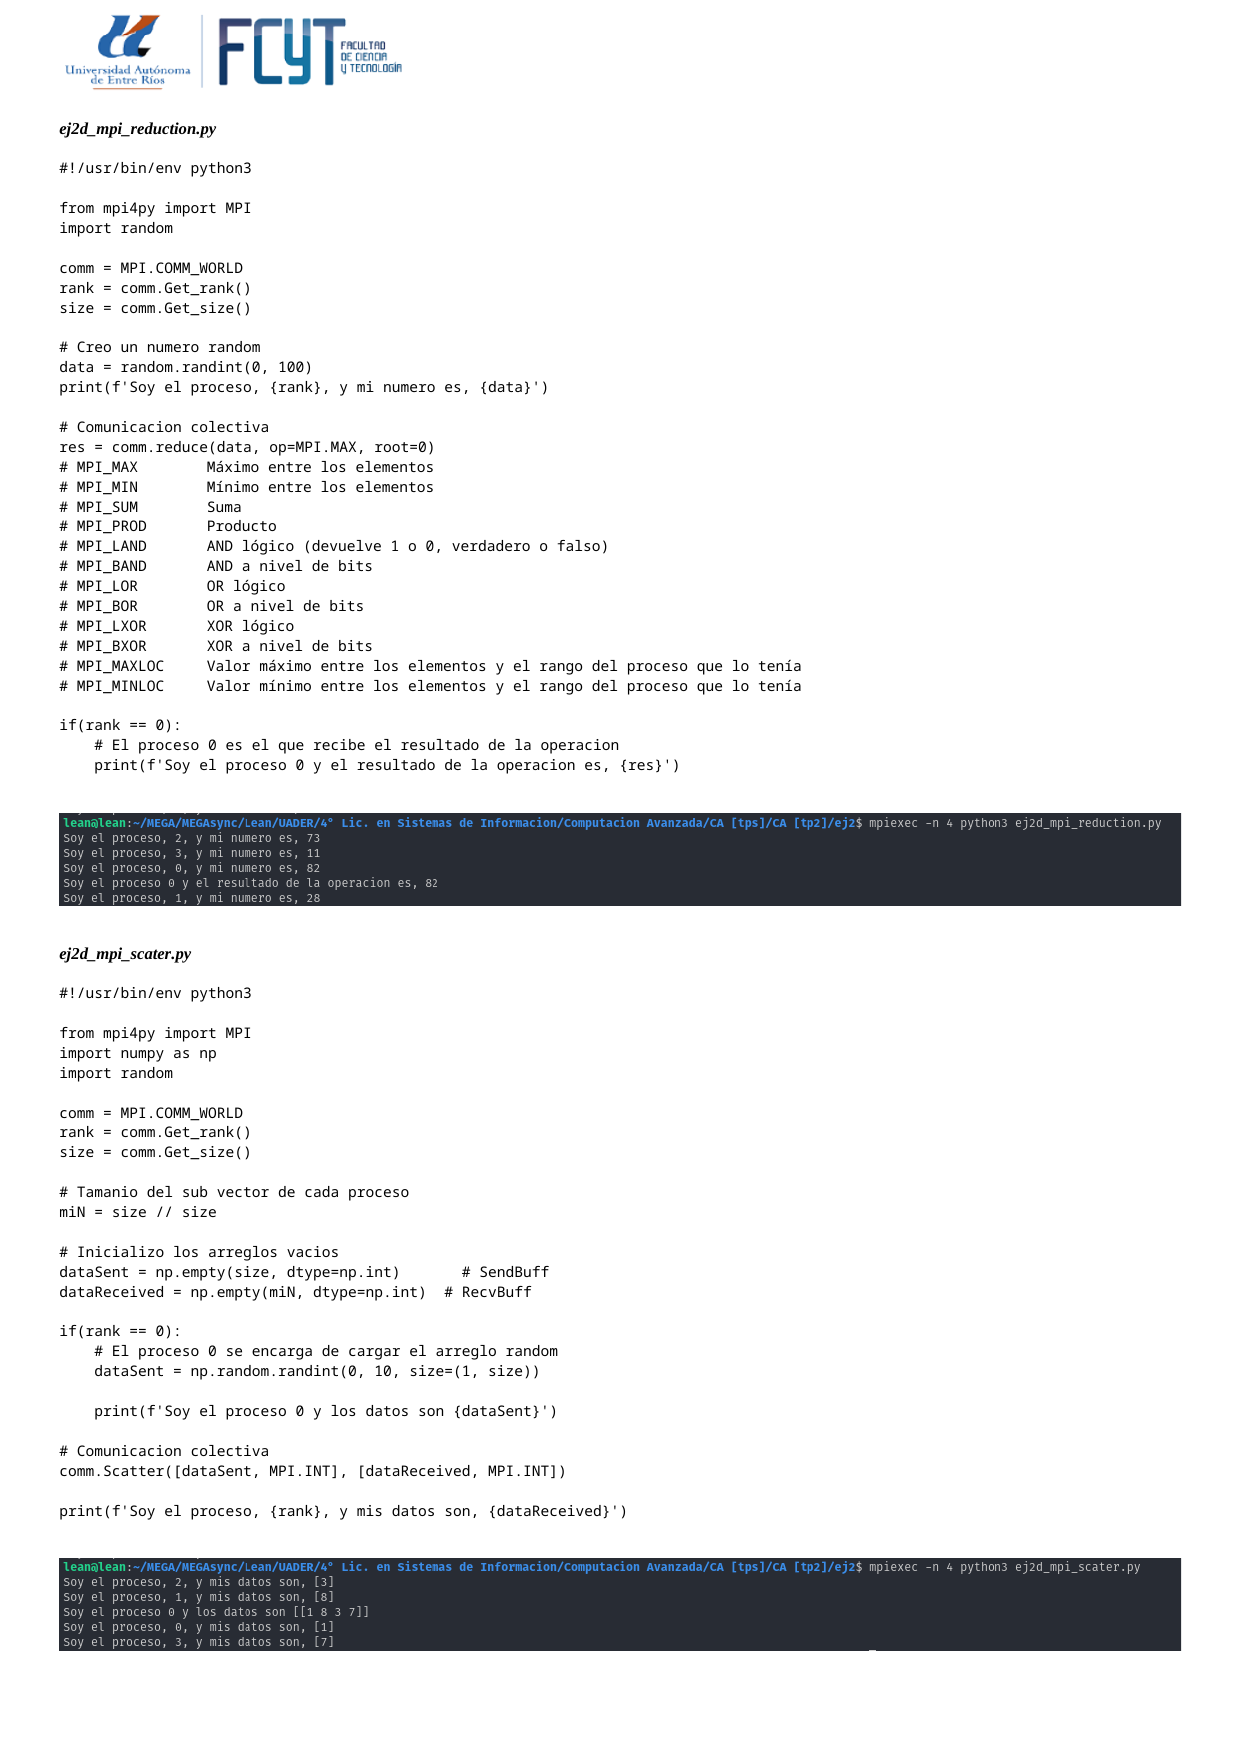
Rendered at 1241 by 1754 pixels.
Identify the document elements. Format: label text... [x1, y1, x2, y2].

text data = random.randint(0, 100) [59, 357, 1181, 377]
text # MPI_LOR OR lógico [59, 576, 1181, 596]
text # MPI_BOR OR a nivel de bits [59, 596, 1181, 616]
text # MPI_MIN Mínimo entre los elementos [59, 476, 1181, 496]
text #!/usr/bin/env python3 [59, 158, 1181, 178]
text # MPI_LXOR XOR lógico [59, 616, 1181, 636]
text print(f'Soy el proceso 0 y los datos son {dataSent}') [59, 1401, 1181, 1421]
text miN = size // size [59, 1202, 1181, 1222]
text ej2d_mpi_reduction.py [59, 119, 1181, 138]
text import numpy as np [59, 1043, 1181, 1063]
text print(f'Soy el proceso, {rank}, y mi numero es, {data}') [59, 377, 1181, 397]
text # MPI_SUM Suma [59, 496, 1181, 516]
text import random [59, 1063, 1181, 1082]
text from mpi4py import MPI [59, 198, 1181, 218]
text # El proceso 0 se encarga de cargar el arreglo random [59, 1341, 1181, 1361]
text dataSent = np.empty(size, dtype=np.int) # SendBuff [59, 1262, 1181, 1281]
text # MPI_PROD Producto [59, 516, 1181, 536]
text if(rank == 0): [59, 1321, 1181, 1341]
text # MPI_LAND AND lógico (devuelve 1 o 0, verdadero o falso) [59, 536, 1181, 556]
text # Creo un numero random [59, 337, 1181, 357]
text print(f'Soy el proceso 0 y el resultado de la operacion es, {res}') [59, 755, 1181, 775]
text import random [59, 218, 1181, 238]
text rank = comm.Get_rank() [59, 1122, 1181, 1142]
text from mpi4py import MPI [59, 1023, 1181, 1043]
text size = comm.Get_size() [59, 1142, 1181, 1162]
text rank = comm.Get_rank() [59, 277, 1181, 297]
text comm = MPI.COMM_WORLD [59, 258, 1181, 277]
text # Inicializo los arreglos vacios [59, 1242, 1181, 1262]
picture [59, 1558, 1182, 1651]
text # Comunicacion colectiva [59, 417, 1181, 437]
text # MPI_MINLOC Valor mínimo entre los elementos y el rango del proceso que lo tenía [59, 675, 1181, 695]
text print(f'Soy el proceso, {rank}, y mis datos son, {dataReceived}') [59, 1500, 1181, 1520]
text # Tamanio del sub vector de cada proceso [59, 1182, 1181, 1202]
text res = comm.reduce(data, op=MPI.MAX, root=0) [59, 437, 1181, 457]
text # MPI_BXOR XOR a nivel de bits [59, 636, 1181, 656]
text ej2d_mpi_scater.py [59, 944, 1181, 963]
picture [59, 813, 1182, 906]
text # El proceso 0 es el que recibe el resultado de la operacion [59, 735, 1181, 755]
text # MPI_MAXLOC Valor máximo entre los elementos y el rango del proceso que lo tenía [59, 656, 1181, 675]
text comm.Scatter([dataSent, MPI.INT], [dataReceived, MPI.INT]) [59, 1461, 1181, 1480]
text size = comm.Get_size() [59, 297, 1181, 317]
text # MPI_BAND AND a nivel de bits [59, 556, 1181, 576]
text # MPI_MAX Máximo entre los elementos [59, 457, 1181, 476]
text dataSent = np.random.randint(0, 10, size=(1, size)) [59, 1361, 1181, 1381]
text comm = MPI.COMM_WORLD [59, 1102, 1181, 1122]
text #!/usr/bin/env python3 [59, 983, 1181, 1003]
text # Comunicacion colectiva [59, 1441, 1181, 1461]
text if(rank == 0): [59, 715, 1181, 735]
picture [59, 10, 409, 100]
text dataReceived = np.empty(miN, dtype=np.int) # RecvBuff [59, 1281, 1181, 1301]
